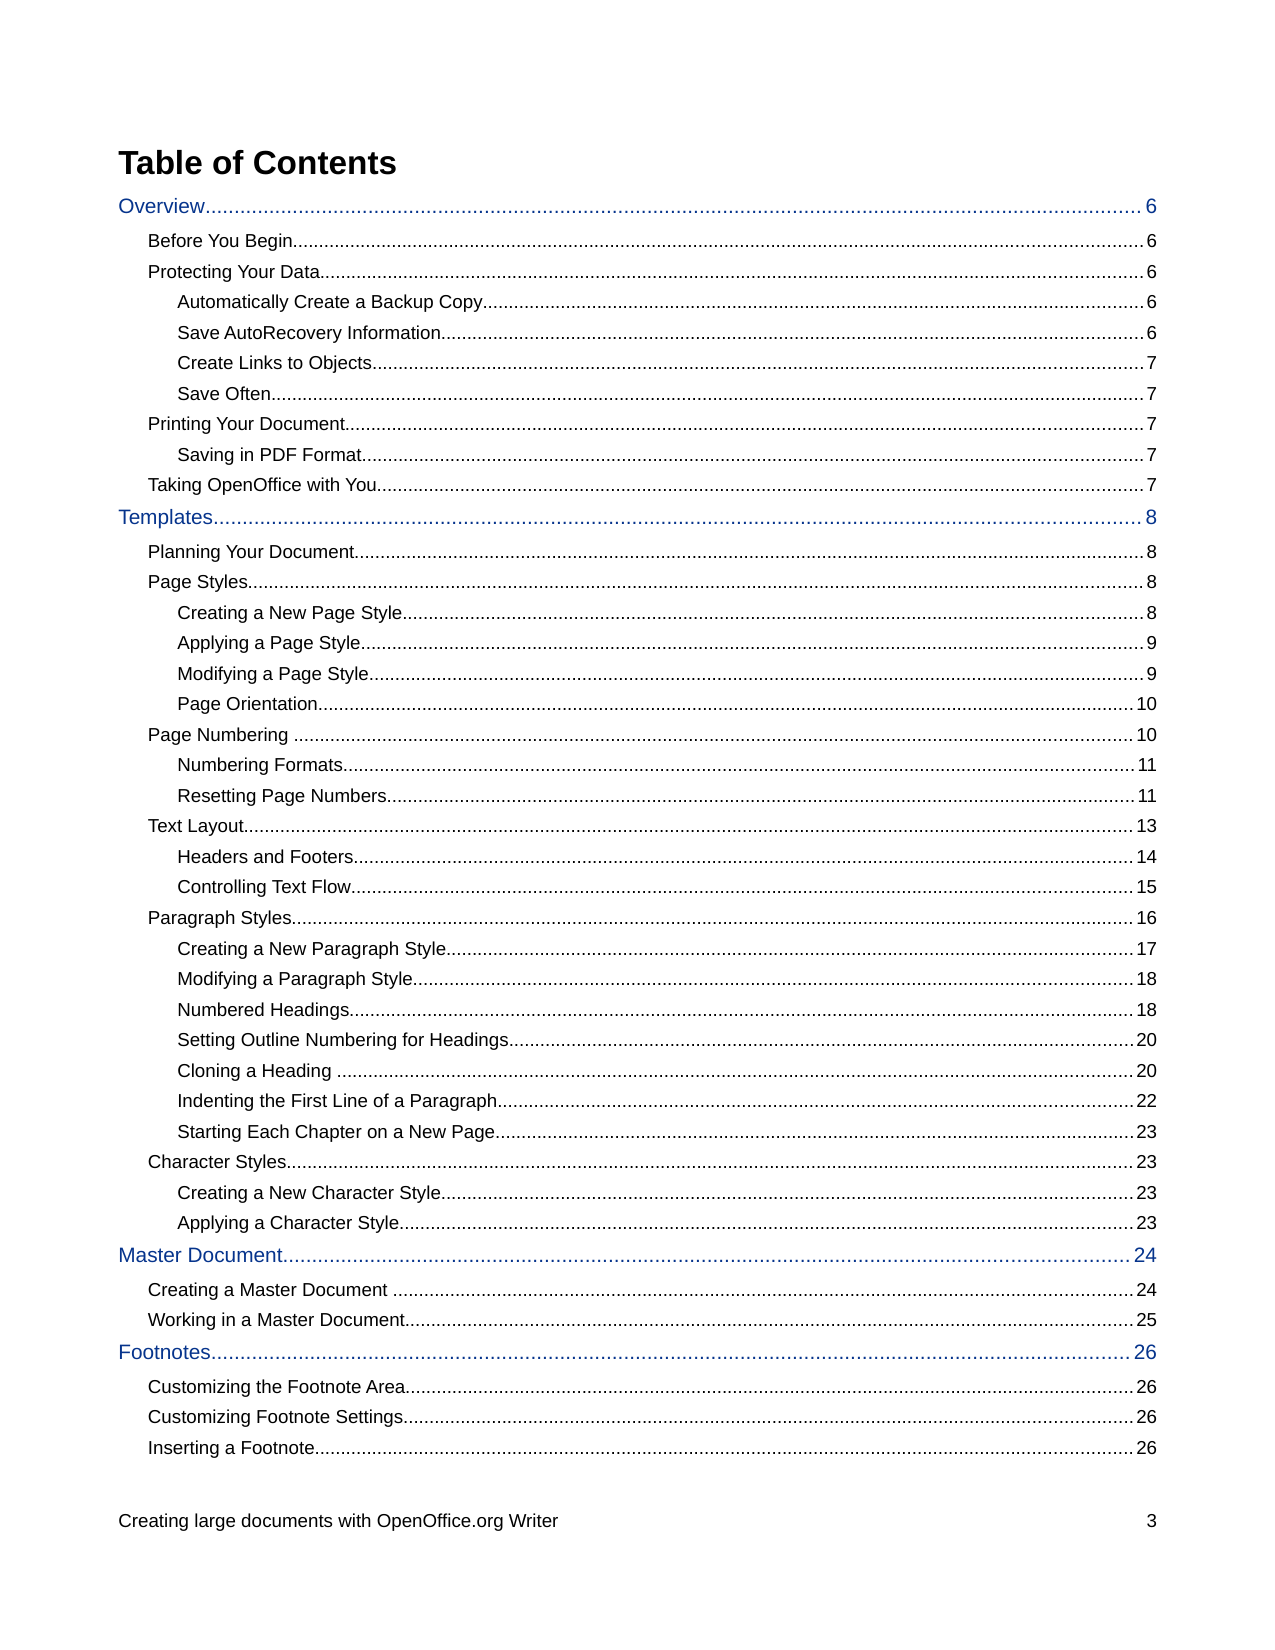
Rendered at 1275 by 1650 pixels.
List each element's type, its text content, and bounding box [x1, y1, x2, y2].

text Taking OpenOffice with You 7 [148, 474, 1157, 496]
text Inserting a Footnote 26 [148, 1437, 1157, 1458]
text Save AutoRecovery Information 6 [177, 322, 1157, 343]
text Saving in PDF Format 7 [177, 444, 1157, 465]
text Page Numbering 10 [148, 724, 1157, 745]
subtitle Table of Contents [118, 143, 1157, 182]
text Save Often 7 [177, 383, 1157, 404]
text Before You Begin 6 [148, 230, 1157, 252]
text Page Styles 8 [148, 571, 1157, 593]
text Templates 8 [118, 505, 1157, 529]
text Paragraph Styles 16 [148, 907, 1157, 928]
text Applying a Character Style 23 [177, 1212, 1157, 1234]
text Cloning a Heading 20 [177, 1059, 1157, 1081]
text Working in a Master Document 25 [148, 1309, 1157, 1331]
text Footnotes 26 [118, 1339, 1157, 1363]
text Indenting the First Line of a Paragraph 22 [177, 1090, 1157, 1112]
text Printing Your Document 7 [148, 413, 1157, 435]
text Starting Each Chapter on a New Page 23 [177, 1121, 1157, 1142]
text Numbered Headings 18 [177, 998, 1157, 1020]
text Modifying a Paragraph Style 18 [177, 968, 1157, 989]
text Numbering Formats 11 [177, 754, 1157, 776]
text Headers and Footers 14 [177, 846, 1157, 867]
text Customizing Footnote Settings 26 [148, 1406, 1157, 1428]
text Creating a Master Document 24 [148, 1278, 1157, 1300]
text Setting Outline Numbering for Headings 20 [177, 1029, 1157, 1051]
text Protecting Your Data 6 [148, 261, 1157, 282]
text Master Document 24 [118, 1243, 1157, 1267]
text Create Links to Objects 7 [177, 352, 1157, 374]
text Page Orientation 10 [177, 693, 1157, 715]
text Creating a New Character Style 23 [177, 1182, 1157, 1203]
text Controlling Text Flow 15 [177, 876, 1157, 898]
text Customizing the Footnote Area 26 [148, 1376, 1157, 1397]
text Applying a Page Style 9 [177, 632, 1157, 654]
text Creating a New Page Style 8 [177, 602, 1157, 623]
text Automatically Create a Backup Copy 6 [177, 291, 1157, 313]
text Planning Your Document 8 [148, 541, 1157, 562]
text Creating a New Paragraph Style 17 [177, 937, 1157, 959]
text Resetting Page Numbers 11 [177, 785, 1157, 806]
text Character Styles 23 [148, 1151, 1157, 1173]
text Modifying a Page Style 9 [177, 663, 1157, 684]
text Text Layout 13 [148, 815, 1157, 837]
text Overview 6 [118, 194, 1157, 218]
